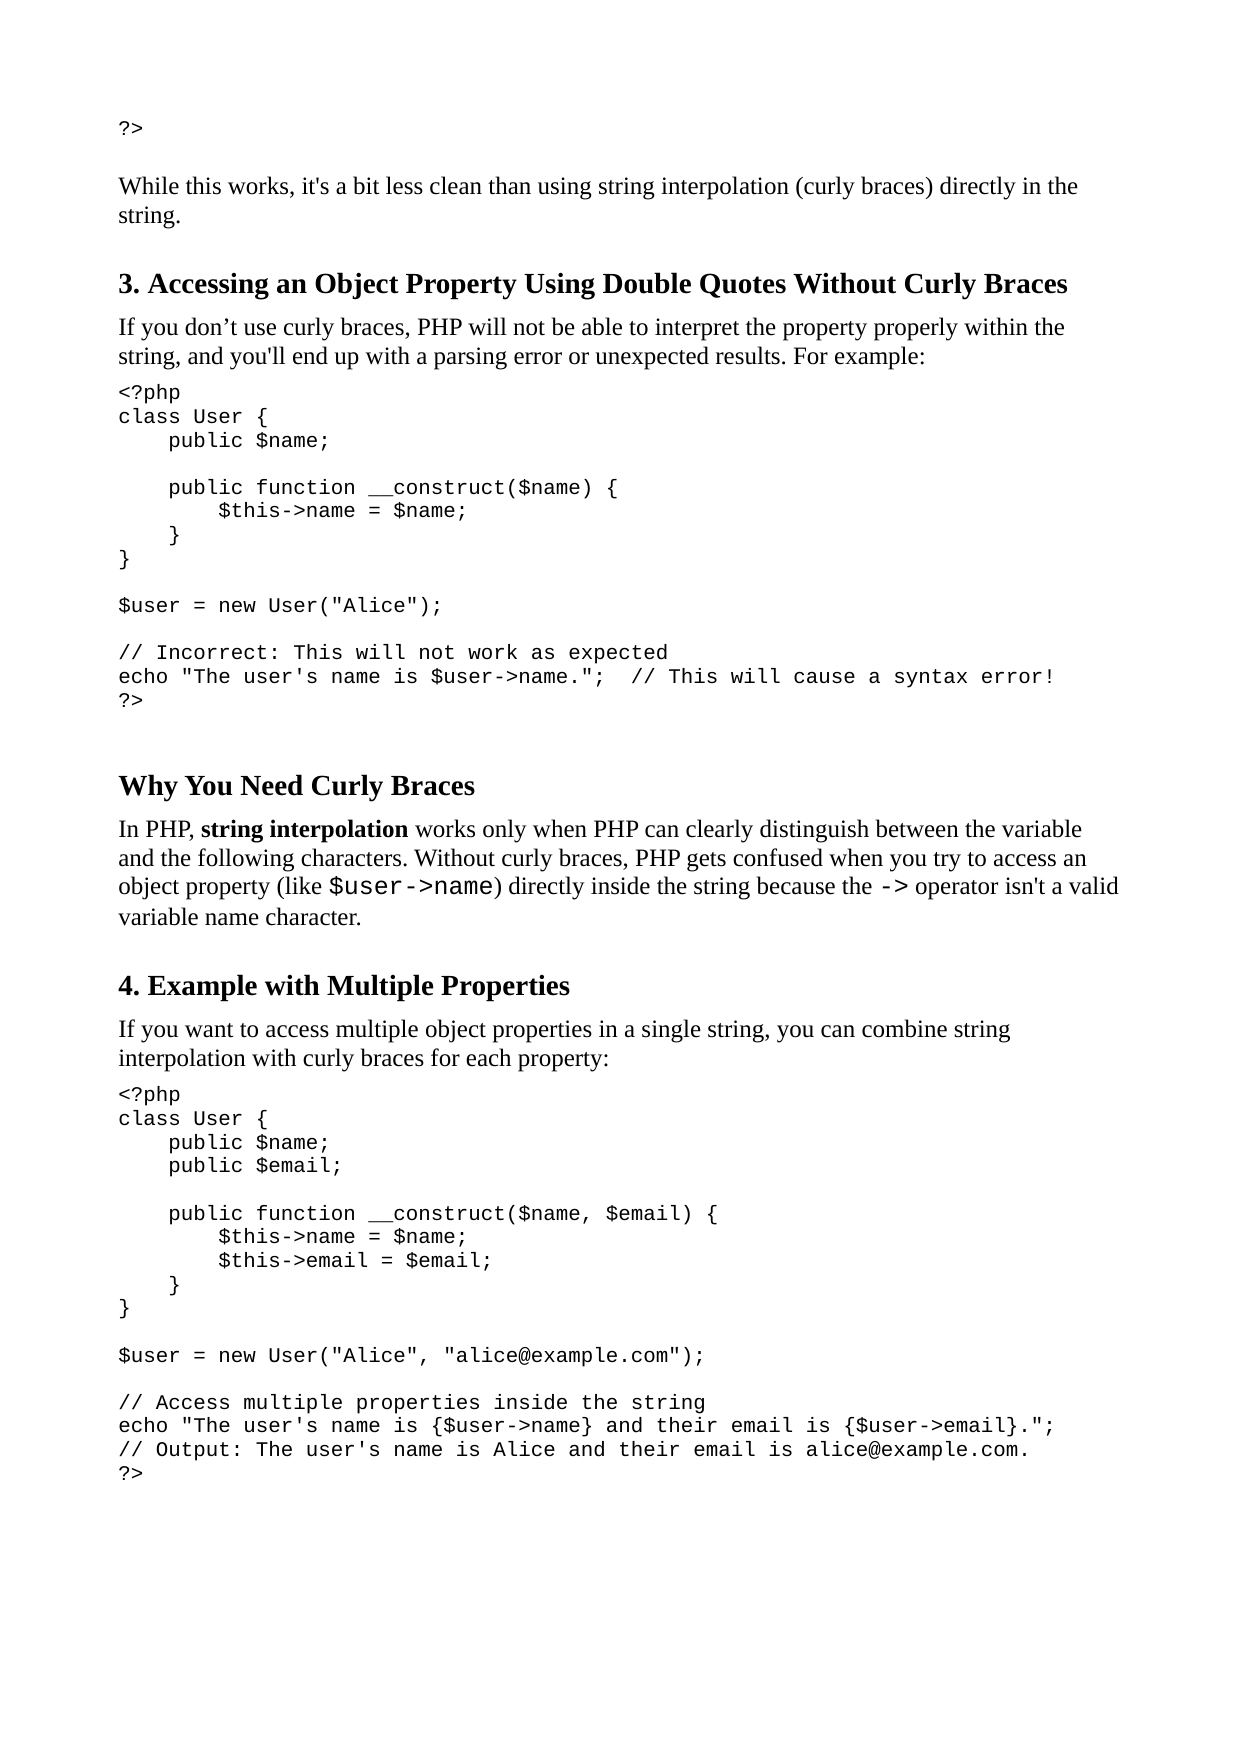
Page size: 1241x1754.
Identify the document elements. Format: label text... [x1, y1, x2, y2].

text } [118, 1297, 1122, 1321]
text While this works, it's a bit less clean than using string interpolation (curly braces) directly in the string. [118, 171, 1122, 229]
text ?> [118, 118, 1122, 142]
text public $name; [118, 429, 1122, 453]
text echo "The user's name is $user->name."; // This will cause a syntax error! [118, 666, 1122, 690]
text } [118, 548, 1122, 571]
text $this->name = $name; [118, 1226, 1122, 1250]
subtitle Why You Need Curly Braces [118, 768, 1122, 801]
subtitle 4. Example with Multiple Properties [118, 968, 1122, 1002]
text <?php [118, 1084, 1122, 1108]
text ?> [118, 690, 1122, 713]
text } [118, 524, 1122, 548]
text public $email; [118, 1155, 1122, 1179]
text $user = new User("Alice", "alice@example.com"); [118, 1344, 1122, 1368]
text public $name; [118, 1132, 1122, 1155]
text public function __construct($name, $email) { [118, 1203, 1122, 1226]
text // Access multiple properties inside the string [118, 1392, 1122, 1416]
text echo "The user's name is {$user->name} and their email is {$user->email}."; [118, 1416, 1122, 1439]
subtitle 3. Accessing an Object Property Using Double Quotes Without Curly Braces [118, 266, 1122, 300]
text } [118, 1274, 1122, 1297]
text If you want to access multiple object properties in a single string, you can combine string interpolation with curly braces for each property: [118, 1014, 1122, 1072]
text $this->email = $email; [118, 1250, 1122, 1274]
text class User { [118, 406, 1122, 429]
text // Output: The user's name is Alice and their email is alice@example.com. [118, 1439, 1122, 1463]
text If you don’t use curly braces, PHP will not be able to interpret the property properly within the string, and you'll end up with a parsing error or unexpected results. For example: [118, 312, 1122, 370]
text $this->name = $name; [118, 501, 1122, 524]
text $user = new User("Alice"); [118, 595, 1122, 619]
text In PHP, string interpolation works only when PHP can clearly distinguish between the variable and the following characters. Without curly braces, PHP gets confused when you try to access an object property (like $user->name) directly inside the string because the -> operator isn't a valid variable name character. [118, 814, 1122, 931]
text class User { [118, 1108, 1122, 1132]
text ?> [118, 1463, 1122, 1486]
text // Incorrect: This will not work as expected [118, 642, 1122, 666]
text <?php [118, 382, 1122, 406]
text public function __construct($name) { [118, 477, 1122, 501]
